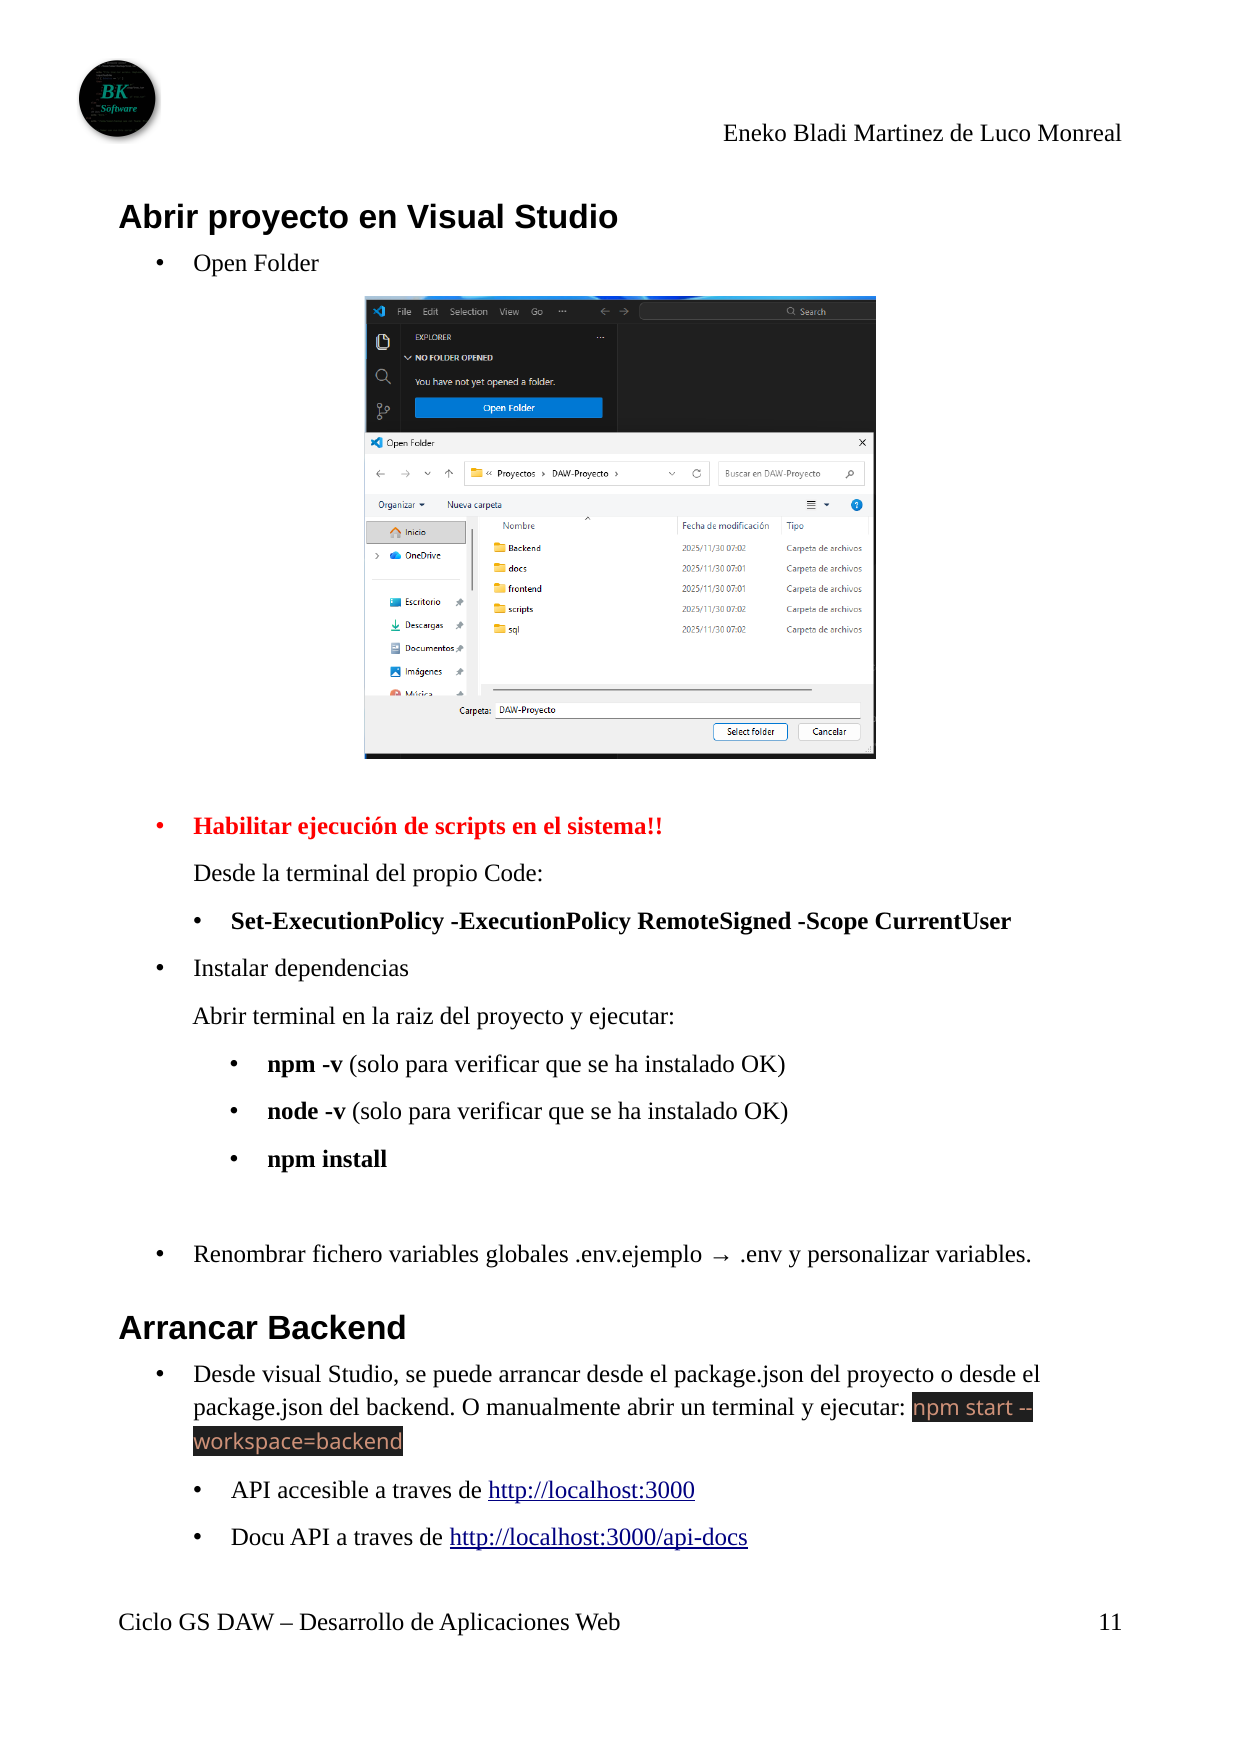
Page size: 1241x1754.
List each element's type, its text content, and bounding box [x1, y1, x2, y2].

text Abrir terminal en la raiz del proyecto y ejecutar: [118, 1001, 1122, 1030]
list Open Folder [156, 248, 1122, 277]
list Set-ExecutionPolicy -ExecutionPolicy RemoteSigned -Scope CurrentUser [193, 906, 1122, 935]
list Instalar dependencias [156, 953, 1122, 982]
list Docu API a traves de http://localhost:3000/api-docs [193, 1522, 1122, 1551]
list Habilitar ejecución de scripts en el sistema!! [156, 811, 1122, 839]
list node -v (solo para verificar que se ha instalado OK) [229, 1096, 1122, 1125]
subtitle Abrir proyecto en Visual Studio [118, 197, 1122, 236]
list Renombrar fichero variables globales .env.ejemplo → .env y personalizar variables. [156, 1239, 1122, 1268]
picture [364, 296, 876, 759]
list API accesible a traves de http://localhost:3000 [193, 1475, 1122, 1503]
list npm install [229, 1144, 1122, 1173]
list Desde la terminal del propio Code: [156, 858, 1122, 887]
picture [76, 58, 162, 144]
subtitle Arrancar Backend [118, 1308, 1122, 1346]
list npm -v (solo para verificar que se ha instalado OK) [229, 1049, 1122, 1077]
list Desde visual Studio, se puede arrancar desde el package.json del proyecto o desde el package.json del backend. O manualmente abrir un terminal y ejecutar: npm start --workspace=backend [156, 1359, 1122, 1456]
